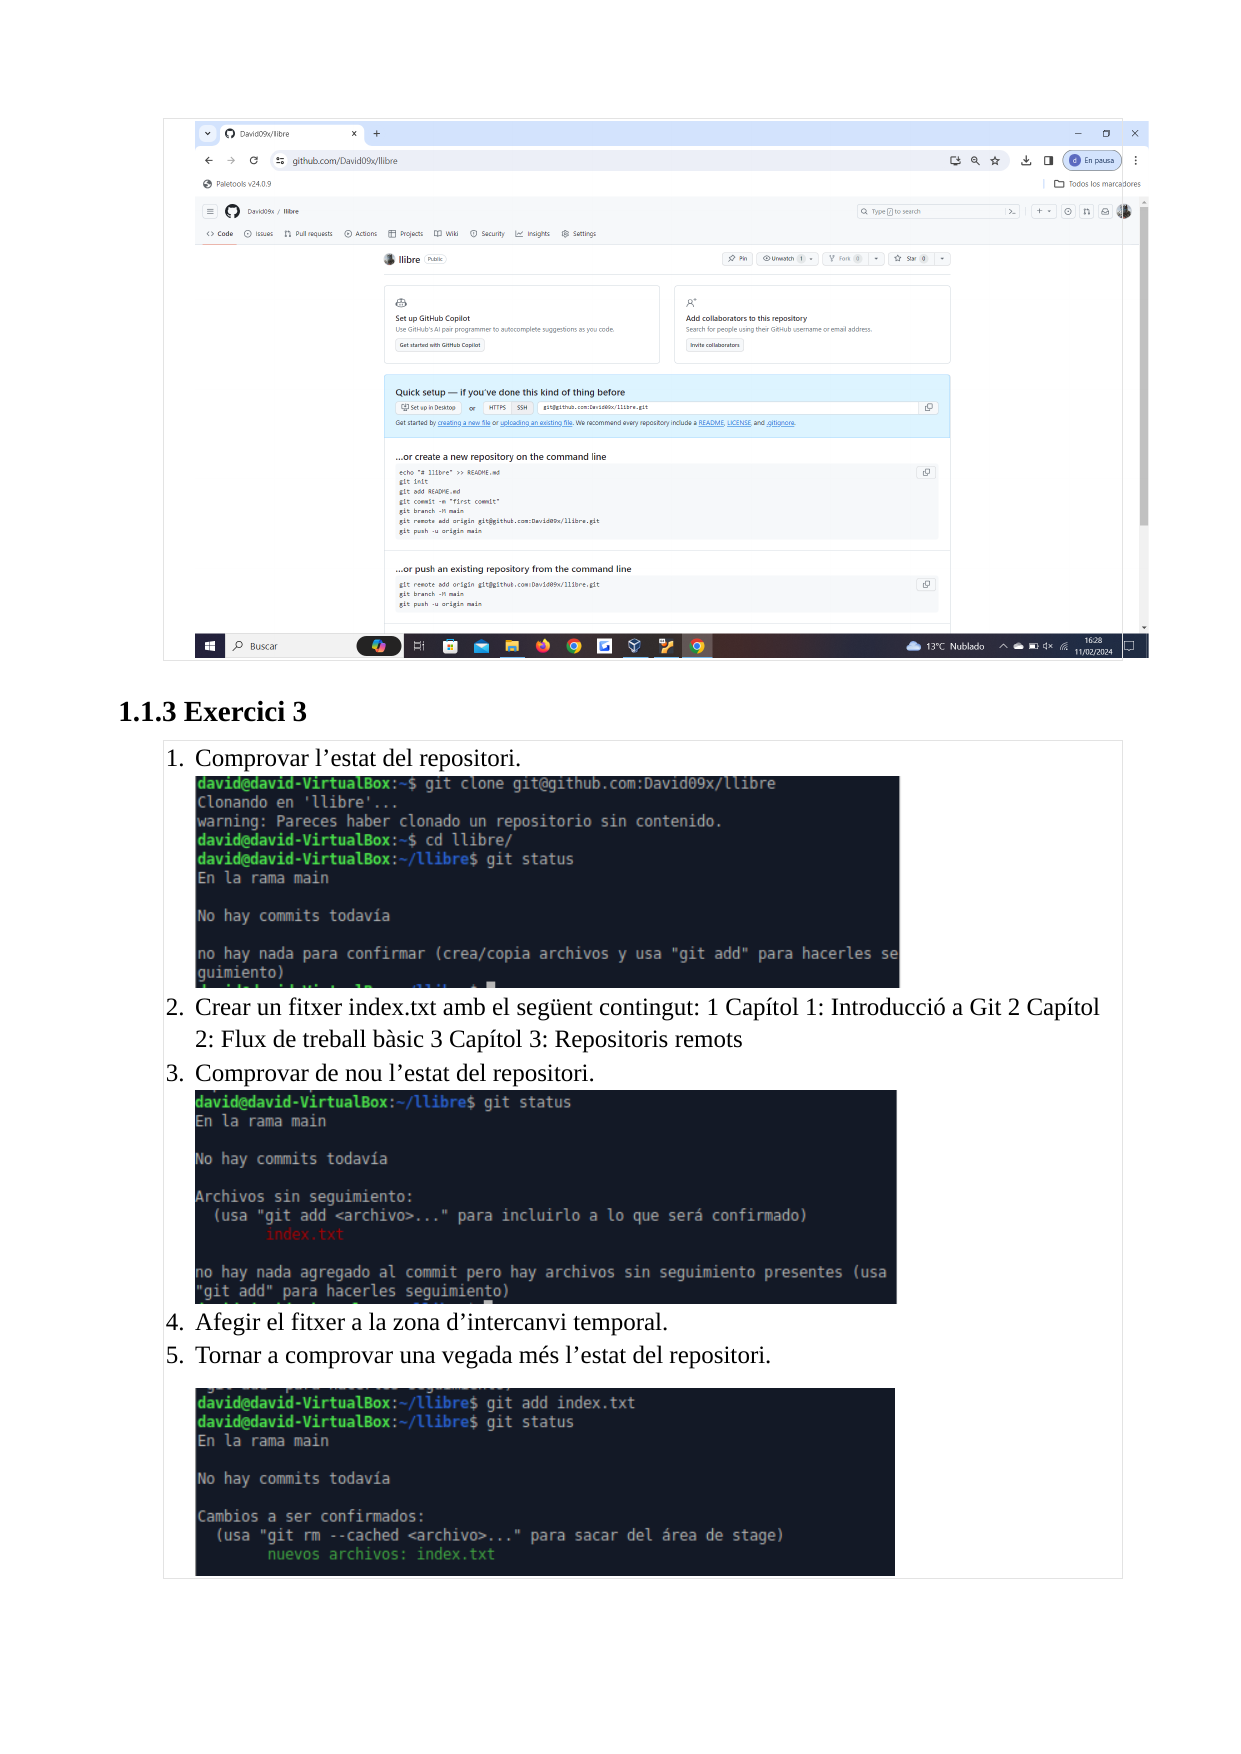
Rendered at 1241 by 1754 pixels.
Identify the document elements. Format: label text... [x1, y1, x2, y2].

picture [195, 1090, 898, 1304]
list Comprovar l’estat del repositori. [164, 741, 1122, 772]
list Crear un fitxer index.txt amb el següent contingut: 1 Capítol 1: Introducció a Git 2 Capítol 2: Flux de treball bàsic 3 Capítol 3: Repositoris remots [164, 988, 1122, 1053]
list Comprovar de nou l’estat del repositori. [164, 1054, 1122, 1086]
subtitle 1.1.3 Exercici 3 [118, 694, 1122, 727]
list Tornar a comprovar una vegada més l’estat del repositori. [164, 1337, 1122, 1369]
list Afegir el fitxer a la zona d’intercanvi temporal. [164, 1304, 1122, 1336]
picture [195, 776, 902, 988]
picture [195, 121, 1122, 658]
picture [195, 1388, 895, 1576]
picture [1123, 121, 1149, 658]
